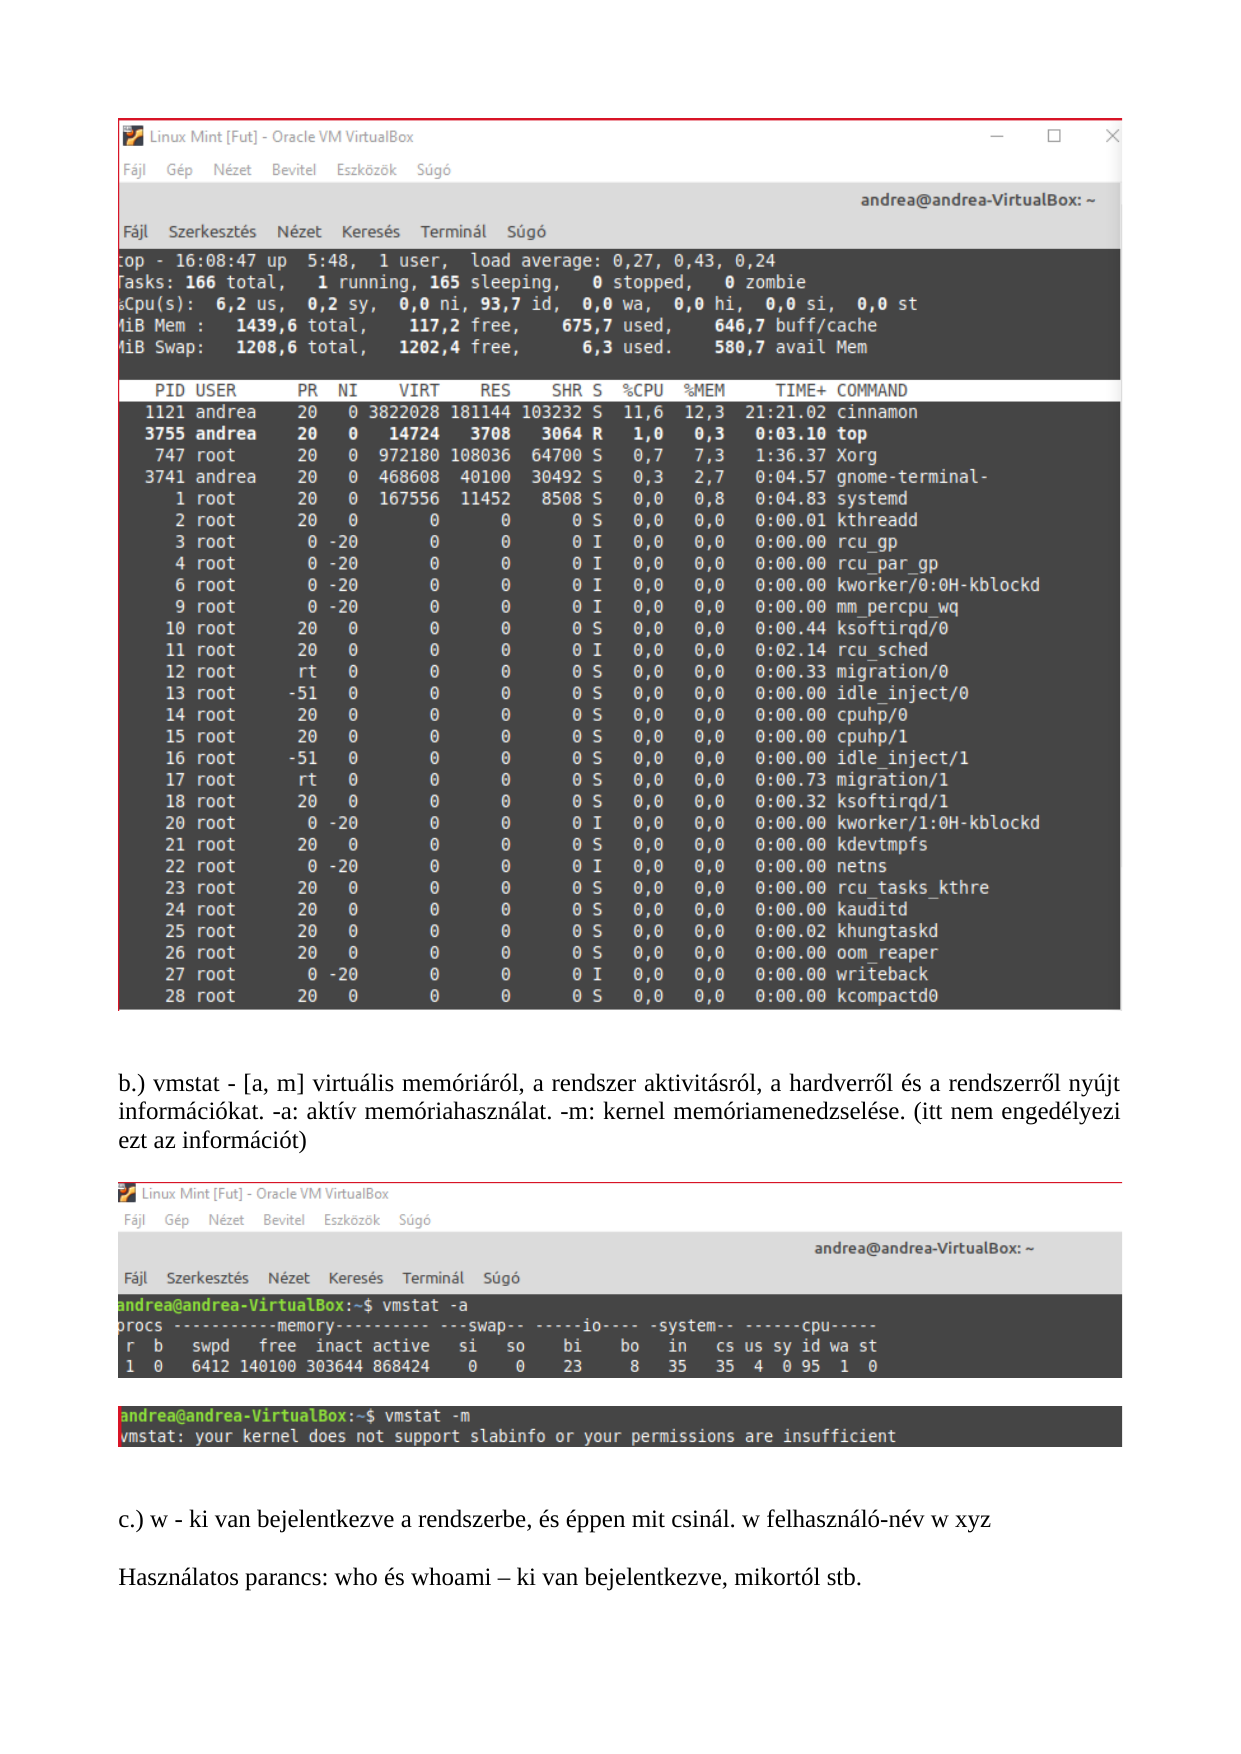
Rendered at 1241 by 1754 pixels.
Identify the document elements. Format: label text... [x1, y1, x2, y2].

text Használatos parancs: who és whoami – ki van bejelentkezve, mikortól stb. [118, 1562, 1122, 1590]
text c.) w - ki van bejelentkezve a rendszerbe, és éppen mit csinál. w felhasználó-név w xyz [118, 1504, 1122, 1533]
picture [118, 1182, 1123, 1378]
picture [118, 118, 1123, 1011]
text b.) vmstat - [a, m] virtuális memóriáról, a rendszer aktivitásról, a hardverről és a rendszerről nyújt információkat. -a: aktív memóriahasználat. -m: kernel memóriamenedzselése. (itt nem engedélyezi ezt az információt) [118, 1068, 1122, 1154]
picture [118, 1406, 1123, 1447]
